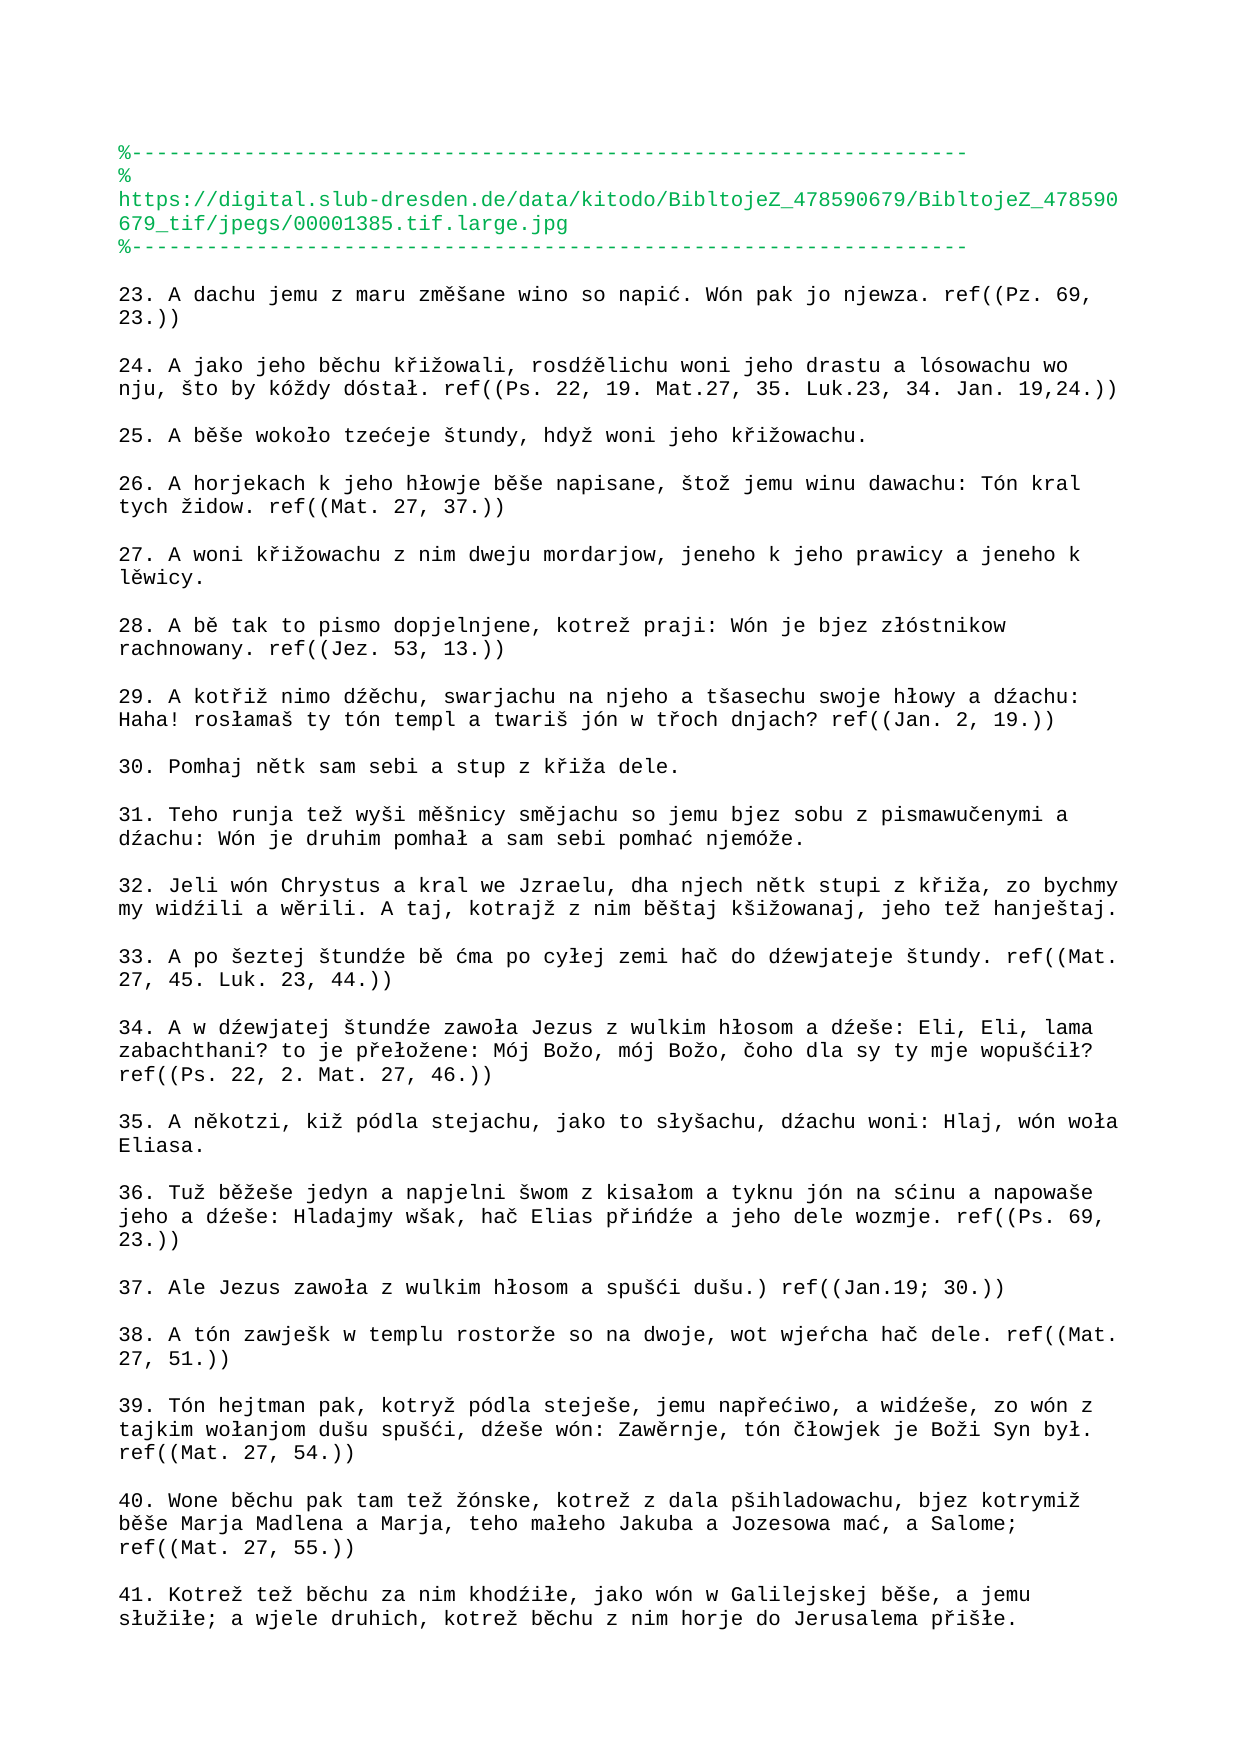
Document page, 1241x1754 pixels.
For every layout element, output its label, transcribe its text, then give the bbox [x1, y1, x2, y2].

text 36. Tuž běžeše jedyn a napjelni šwom z kisałom a tyknu jón na sćinu a napowaše jeho a dźeše: Hladajmy wšak, hač Elias přińdźe a jeho dele wozmje. ref((Ps. 69, 23.)) [118, 1182, 1122, 1253]
text 33. A po šeztej štundźe bě ćma po cyłej zemi hač do dźewjateje štundy. ref((Mat. 27, 45. Luk. 23, 44.)) [118, 946, 1122, 993]
text 30. Pomhaj nětk sam sebi a stup z křiža dele. [118, 757, 1122, 780]
text 26. A horjekach k jeho hłowje běše napisane, štož jemu winu dawachu: Tón kral tych židow. ref((Mat. 27, 37.)) [118, 473, 1122, 520]
text 24. A jako jeho běchu křižowali, rosdźělichu woni jeho drastu a lósowachu wo nju, što by kóždy dóstał. ref((Ps. 22, 19. Mat.27, 35. Luk.23, 34. Jan. 19,24.)) [118, 354, 1122, 402]
text % https://digital.slub-dresden.de/data/kitodo/BibltojeZ_478590679/BibltojeZ_478590679_tif/jpegs/00001385.tif.large.jpg %------------------------------------------------------------------- [118, 165, 1122, 260]
text %------------------------------------------------------------------- [118, 142, 1122, 165]
text 31. Teho runja tež wyši měšnicy smějachu so jemu bjez sobu z pismawučenymi a dźachu: Wón je druhim pomhał a sam sebi pomhać njemóže. [118, 804, 1122, 851]
text 40. Wone běchu pak tam tež žónske, kotrež z dala pšihladowachu, bjez kotrymiž běše Marja Madlena a Marja, teho małeho Jakuba a Jozesowa mać, a Salome; ref((Mat. 27, 55.)) [118, 1489, 1122, 1561]
text 27. A woni křižowachu z nim dweju mordarjow, jeneho k jeho prawicy a jeneho k lěwicy. [118, 544, 1122, 591]
text 39. Tón hejtman pak, kotryž pódla steješe, jemu napřećiwo, a widźeše, zo wón z tajkim wołanjom dušu spušći, dźeše wón: Zawěrnje, tón čłowjek je Boži Syn był. ref((Mat. 27, 54.)) [118, 1395, 1122, 1466]
text 23. A dachu jemu z maru změšane wino so napić. Wón pak jo njewza. ref((Pz. 69, 23.)) [118, 284, 1122, 331]
text 35. A někotzi, kiž pódla stejachu, jako to słyšachu, dźachu woni: Hlaj, wón woła Eliasa. [118, 1111, 1122, 1158]
text 32. Jeli wón Chrystus a kral we Jzraelu, dha njech nětk stupi z křiža, zo bychmy my widźili a wěrili. A taj, kotrajž z nim běštaj kšižowanaj, jeho tež hanještaj. [118, 875, 1122, 922]
text 34. A w dźewjatej štundźe zawoła Jezus z wulkim hłosom a dźeše: Eli, Eli, lama zabachthani? to je přełožene: Mój Božo, mój Božo, čoho dla sy ty mje wopušćił? ref((Ps. 22, 2. Mat. 27, 46.)) [118, 1017, 1122, 1088]
text 28. A bě tak to pismo dopjelnjene, kotrež praji: Wón je bjez złóstnikow rachnowany. ref((Jez. 53, 13.)) [118, 615, 1122, 662]
text 38. A tón zawješk w templu rostorže so na dwoje, wot wjeŕcha hač dele. ref((Mat. 27, 51.)) [118, 1324, 1122, 1371]
text 29. A kotřiž nimo dźěchu, swarjachu na njeho a tšasechu swoje hłowy a dźachu: Haha! rosłamaš ty tón templ a twariš jón w třoch dnjach? ref((Jan. 2, 19.)) [118, 686, 1122, 733]
text 25. A běše wokoło tzećeje štundy, hdyž woni jeho křižowachu. [118, 426, 1122, 449]
text 37. Ale Jezus zawoła z wulkim hłosom a spušći dušu.) ref((Jan.19; 30.)) [118, 1277, 1122, 1300]
text 41. Kotrež tež běchu za nim khodźiłe, jako wón w Galilejskej běše, a jemu słužiłe; a wjele druhich, kotrež běchu z nim horje do Jerusalema přišłe. [118, 1584, 1122, 1631]
